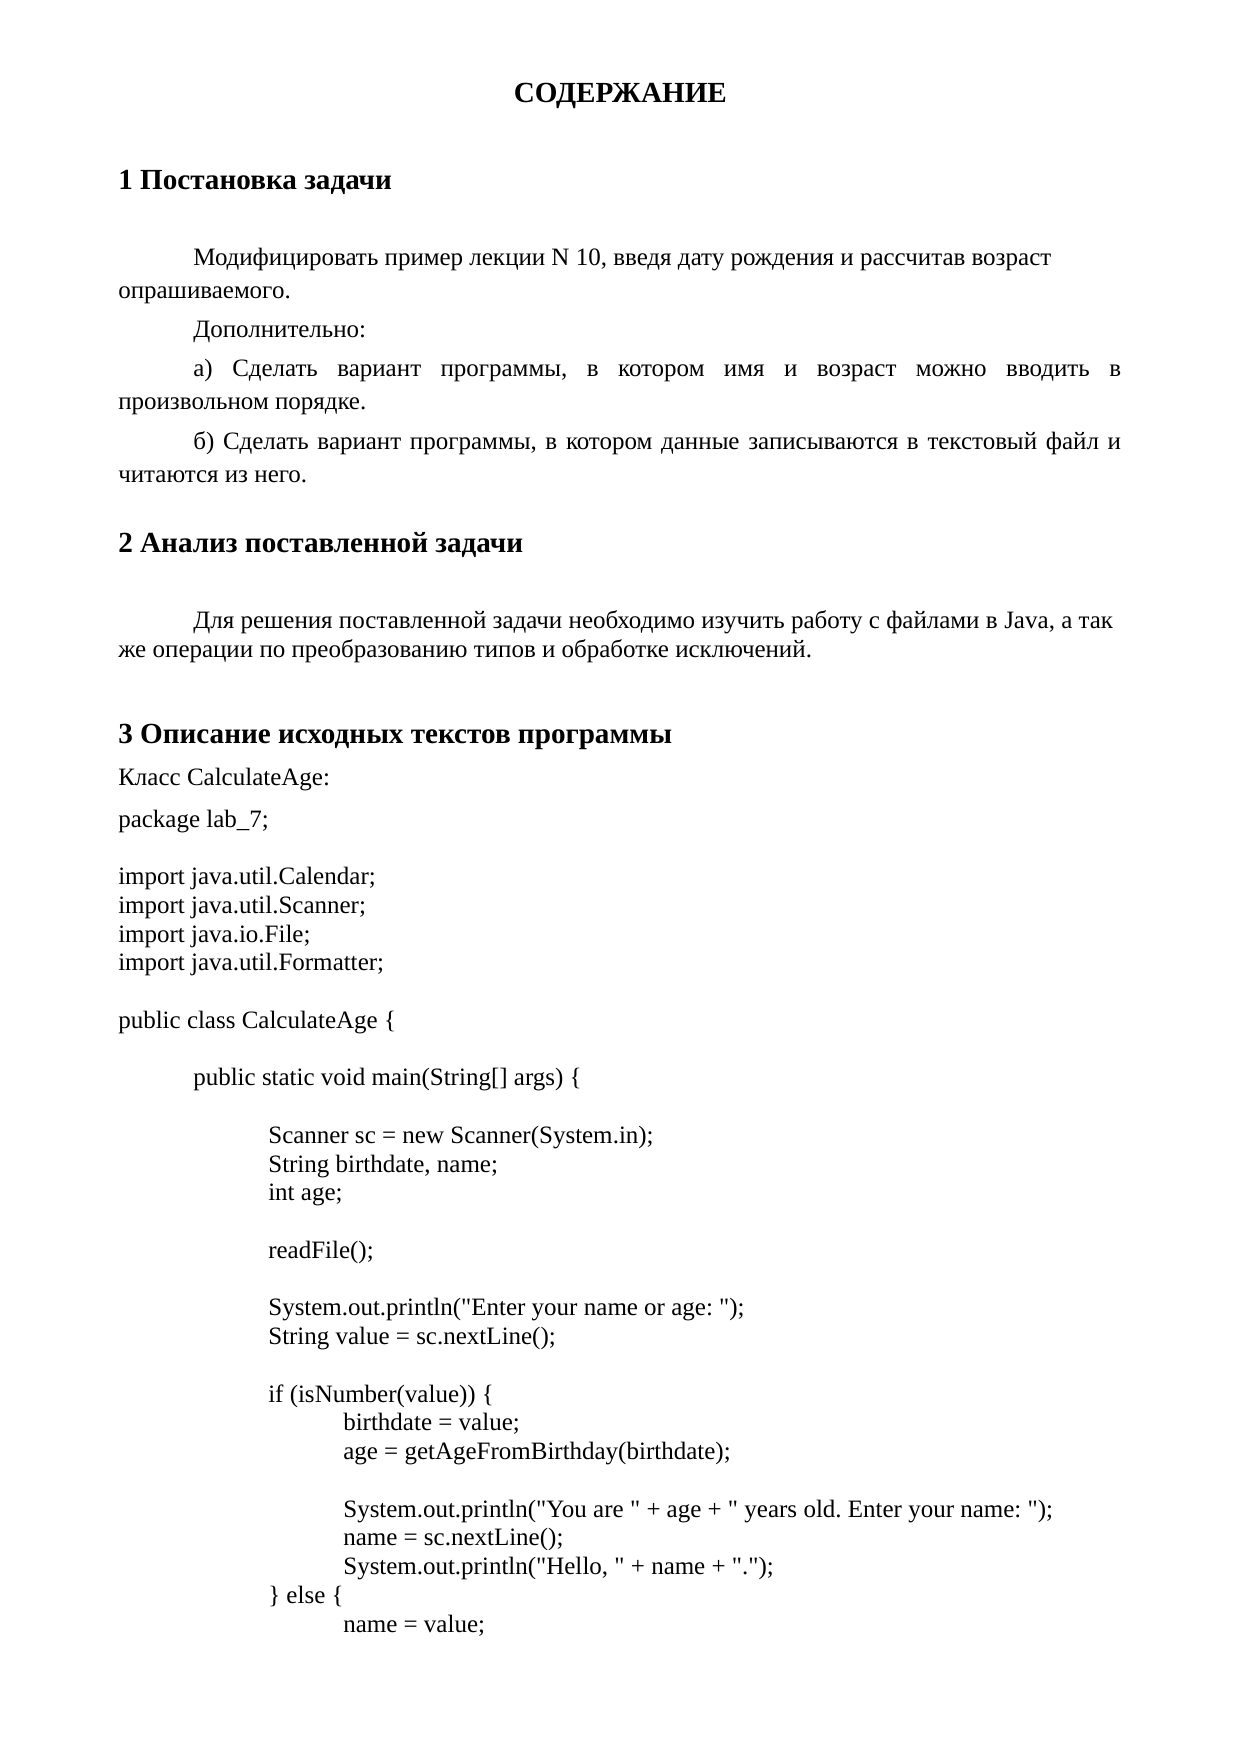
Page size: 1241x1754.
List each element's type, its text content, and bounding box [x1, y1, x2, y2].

text Scanner sc = new Scanner(System.in); [118, 1120, 1122, 1149]
text Для решения поставленной задачи необходимо изучить работу с файлами в Java, а так же операции по преобразованию типов и обработке исключений. [118, 605, 1122, 663]
text import java.util.Calendar; [118, 861, 1122, 890]
text if (isNumber(value)) { [118, 1379, 1122, 1407]
text package lab_7; [118, 804, 1122, 832]
text СОДЕРЖАНИЕ [118, 75, 1122, 108]
text 3 Описание исходных текстов программы [118, 716, 1122, 750]
text б) Сделать вариант программы, в котором данные записываются в текстовый файл и читаются из него. [118, 426, 1122, 487]
text readFile(); [118, 1235, 1122, 1264]
text System.out.println("Enter your name or age: "); [118, 1292, 1122, 1321]
text Модифицировать пример лекции N 10, введя дату рождения и рассчитав возраст опрашиваемого. [118, 242, 1122, 304]
text name = value; [118, 1609, 1122, 1637]
text System.out.println("Hello, " + name + "."); [118, 1551, 1122, 1580]
text System.out.println("You are " + age + " years old. Enter your name: "); [118, 1494, 1122, 1522]
text int age; [118, 1177, 1122, 1206]
text public class CalculateAge { [118, 1005, 1122, 1034]
text public static void main(String[] args) { [118, 1062, 1122, 1091]
text import java.io.File; [118, 919, 1122, 947]
text } else { [118, 1580, 1122, 1609]
text а) Сделать вариант программы, в котором имя и возраст можно вводить в произвольном порядке. [118, 353, 1122, 415]
text String value = sc.nextLine(); [118, 1321, 1122, 1350]
text Дополнительно: [118, 314, 1122, 343]
text 1 Постановка задачи [118, 162, 1122, 196]
text age = getAgeFromBirthday(birthdate); [118, 1436, 1122, 1465]
text Класс CalculateAge: [118, 762, 1122, 791]
text import java.util.Scanner; [118, 890, 1122, 919]
text 2 Анализ поставленной задачи [118, 526, 1122, 559]
text String birthdate, name; [118, 1149, 1122, 1177]
text import java.util.Formatter; [118, 947, 1122, 976]
text birthdate = value; [118, 1407, 1122, 1436]
text name = sc.nextLine(); [118, 1522, 1122, 1551]
